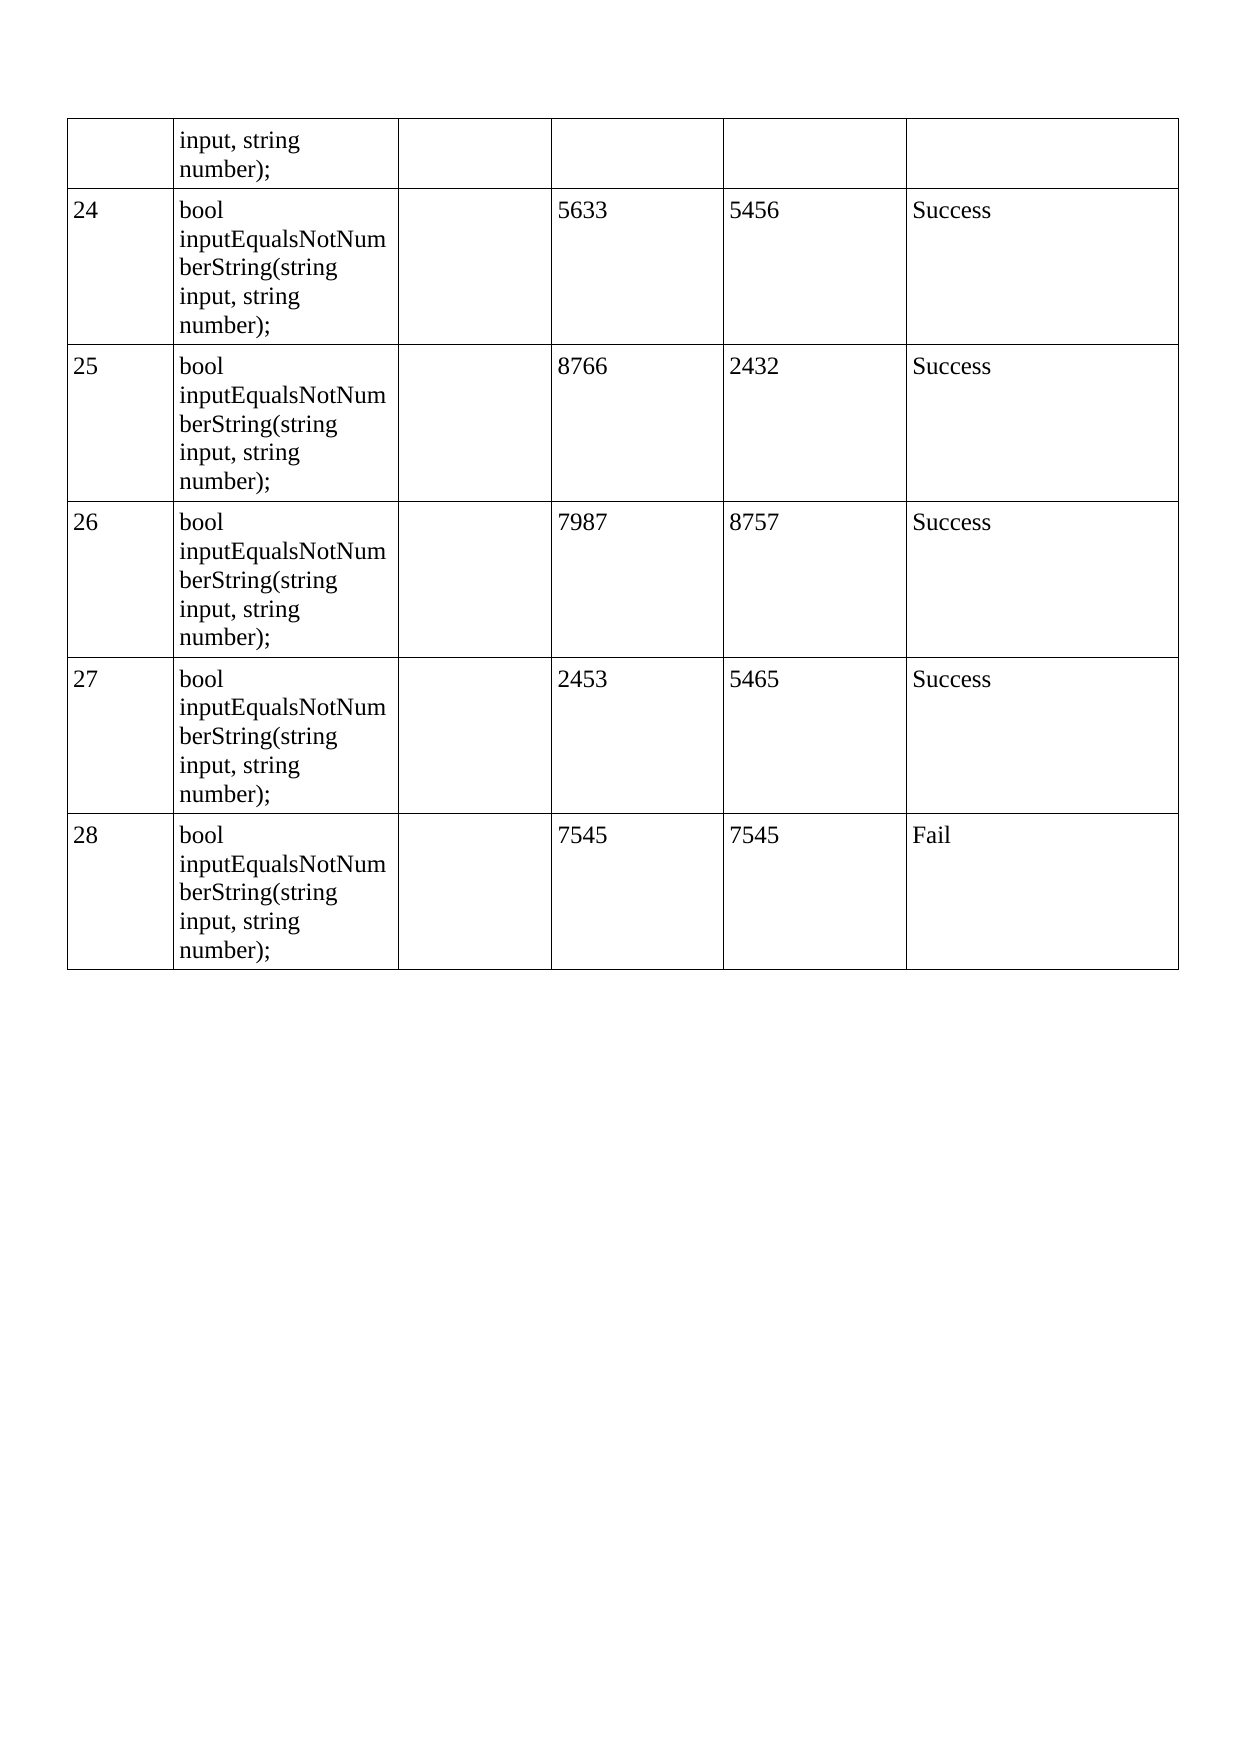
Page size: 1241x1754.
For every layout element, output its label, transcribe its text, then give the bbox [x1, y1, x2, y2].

table_cell [399, 814, 551, 969]
table_cell 7987 [552, 502, 723, 657]
table_cell Success [907, 658, 1178, 813]
table_cell 5465 [724, 658, 906, 813]
table_cell [399, 345, 551, 501]
table_cell [907, 119, 1178, 188]
table_cell 5633 [552, 189, 723, 344]
table_cell bool inputEqualsNotNumberString(string input, string number); [174, 345, 398, 501]
table_cell bool inputEqualsNotNumberString(string input, string number); [174, 814, 398, 969]
table_cell 8766 [552, 345, 723, 501]
table_cell Fail [907, 814, 1178, 969]
table_cell 7545 [724, 814, 906, 969]
table_cell bool inputEqualsNotNumberString(string input, string number); [174, 658, 398, 813]
table_cell bool inputEqualsNotNumberString(string input, string number); [174, 189, 398, 344]
table_cell 28 [68, 814, 173, 969]
table_cell [552, 119, 723, 188]
table_cell bool inputEqualsNotNumberString(string input, string number); [174, 502, 398, 657]
table_cell [68, 119, 173, 188]
table_cell 26 [68, 502, 173, 657]
table_cell 24 [68, 189, 173, 344]
table_cell 27 [68, 658, 173, 813]
table_cell 2432 [724, 345, 906, 501]
table_cell [724, 119, 906, 188]
table_cell Success [907, 345, 1178, 501]
table_cell [399, 119, 551, 188]
table_cell Success [907, 189, 1178, 344]
table_cell 7545 [552, 814, 723, 969]
table_cell [399, 189, 551, 344]
table_cell 25 [68, 345, 173, 501]
table_cell Success [907, 502, 1178, 657]
table_cell 8757 [724, 502, 906, 657]
table_cell 5456 [724, 189, 906, 344]
table_cell [399, 658, 551, 813]
table_cell 2453 [552, 658, 723, 813]
table_cell [399, 502, 551, 657]
table_cell input, string number); [174, 119, 398, 188]
